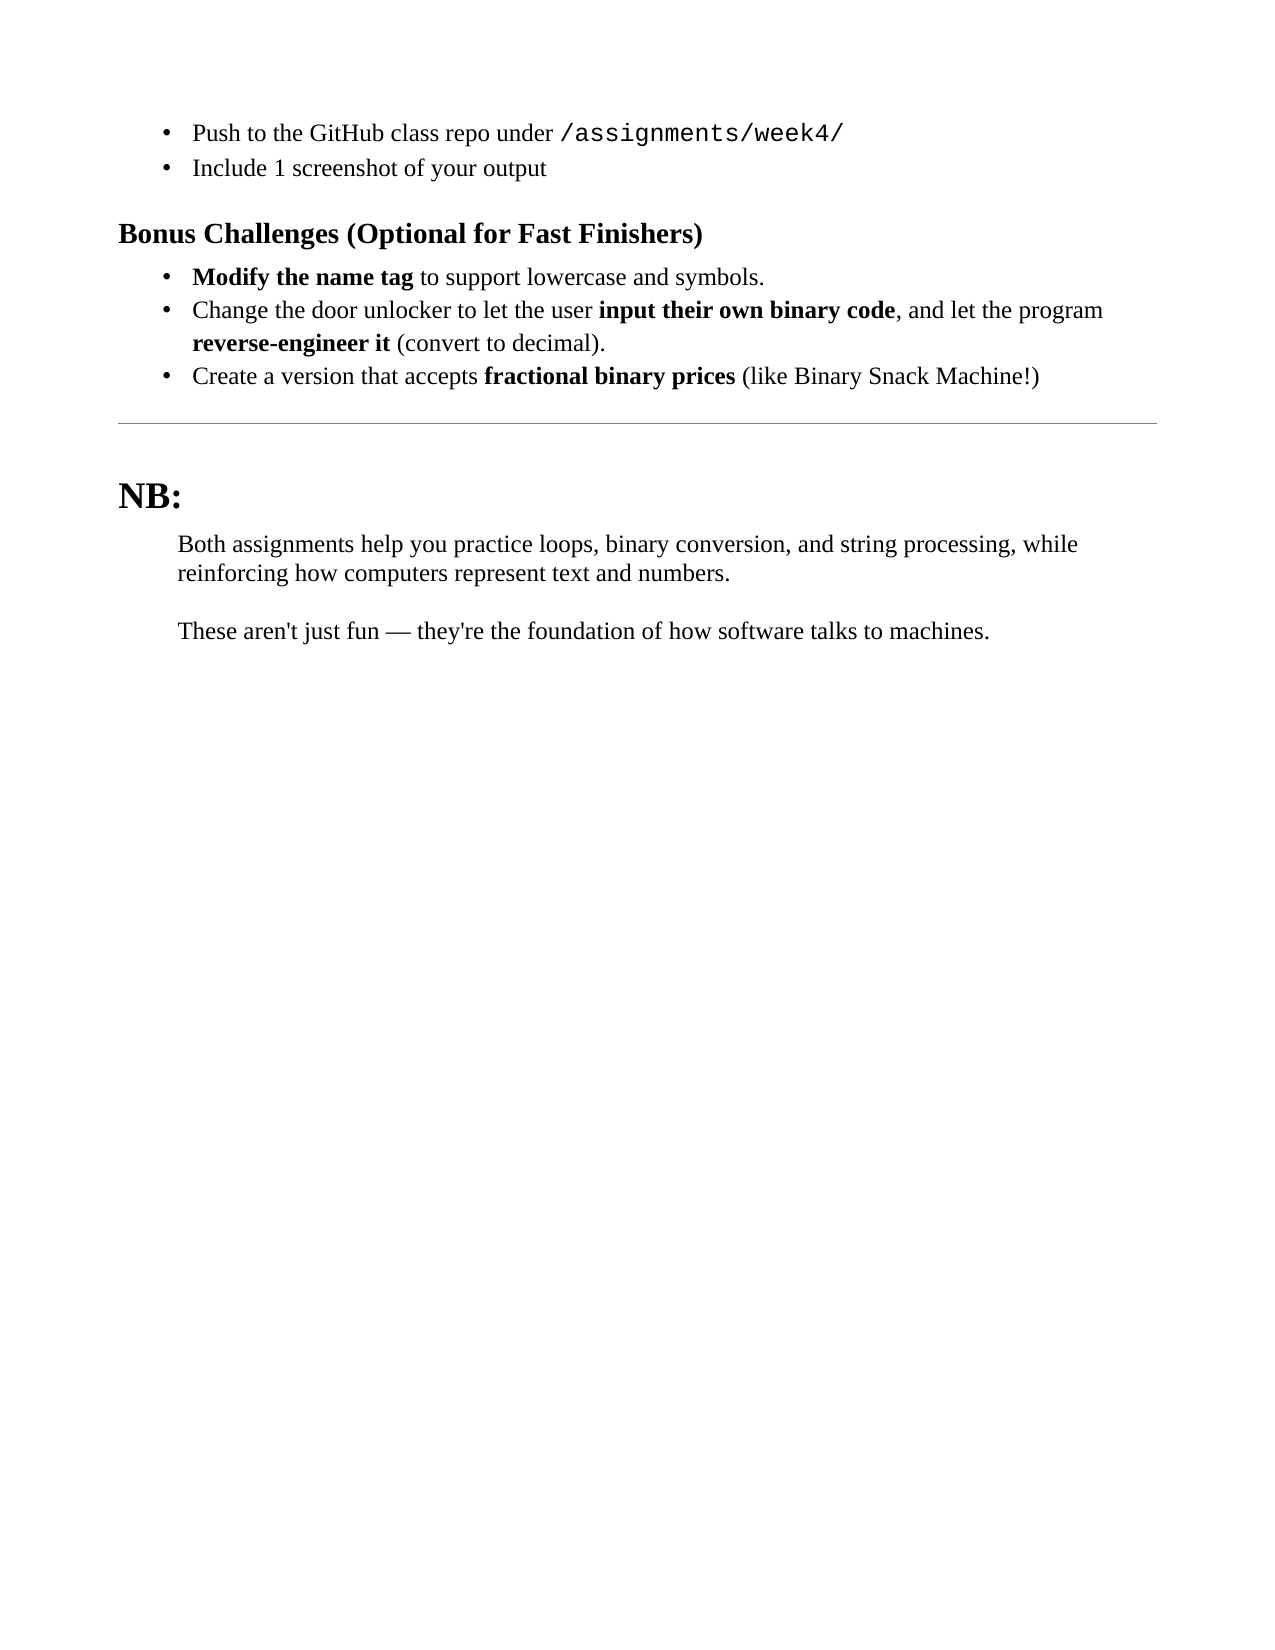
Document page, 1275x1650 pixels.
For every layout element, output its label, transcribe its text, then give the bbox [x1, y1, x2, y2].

list Change the door unlocker to let the user input their own binary code, and let the program reverse-engineer it (convert to decimal). [162, 295, 1157, 357]
text These aren't just fun — they're the foundation of how software talks to machines. [177, 616, 1098, 645]
list Modify the name tag to support lowercase and symbols. [162, 262, 1157, 291]
list Create a version that accepts fractional binary prices (like Binary Snack Machine!) [162, 361, 1157, 389]
text Both assignments help you practice loops, binary conversion, and string processing, while reinforcing how computers represent text and numbers. [177, 529, 1098, 587]
list Include 1 screenshot of your output [162, 153, 1157, 182]
subtitle NB: [118, 473, 1157, 517]
subtitle Bonus Challenges (Optional for Fast Finishers) [118, 216, 1157, 249]
list Push to the GitHub class repo under /assignments/week4/ [162, 118, 1157, 149]
